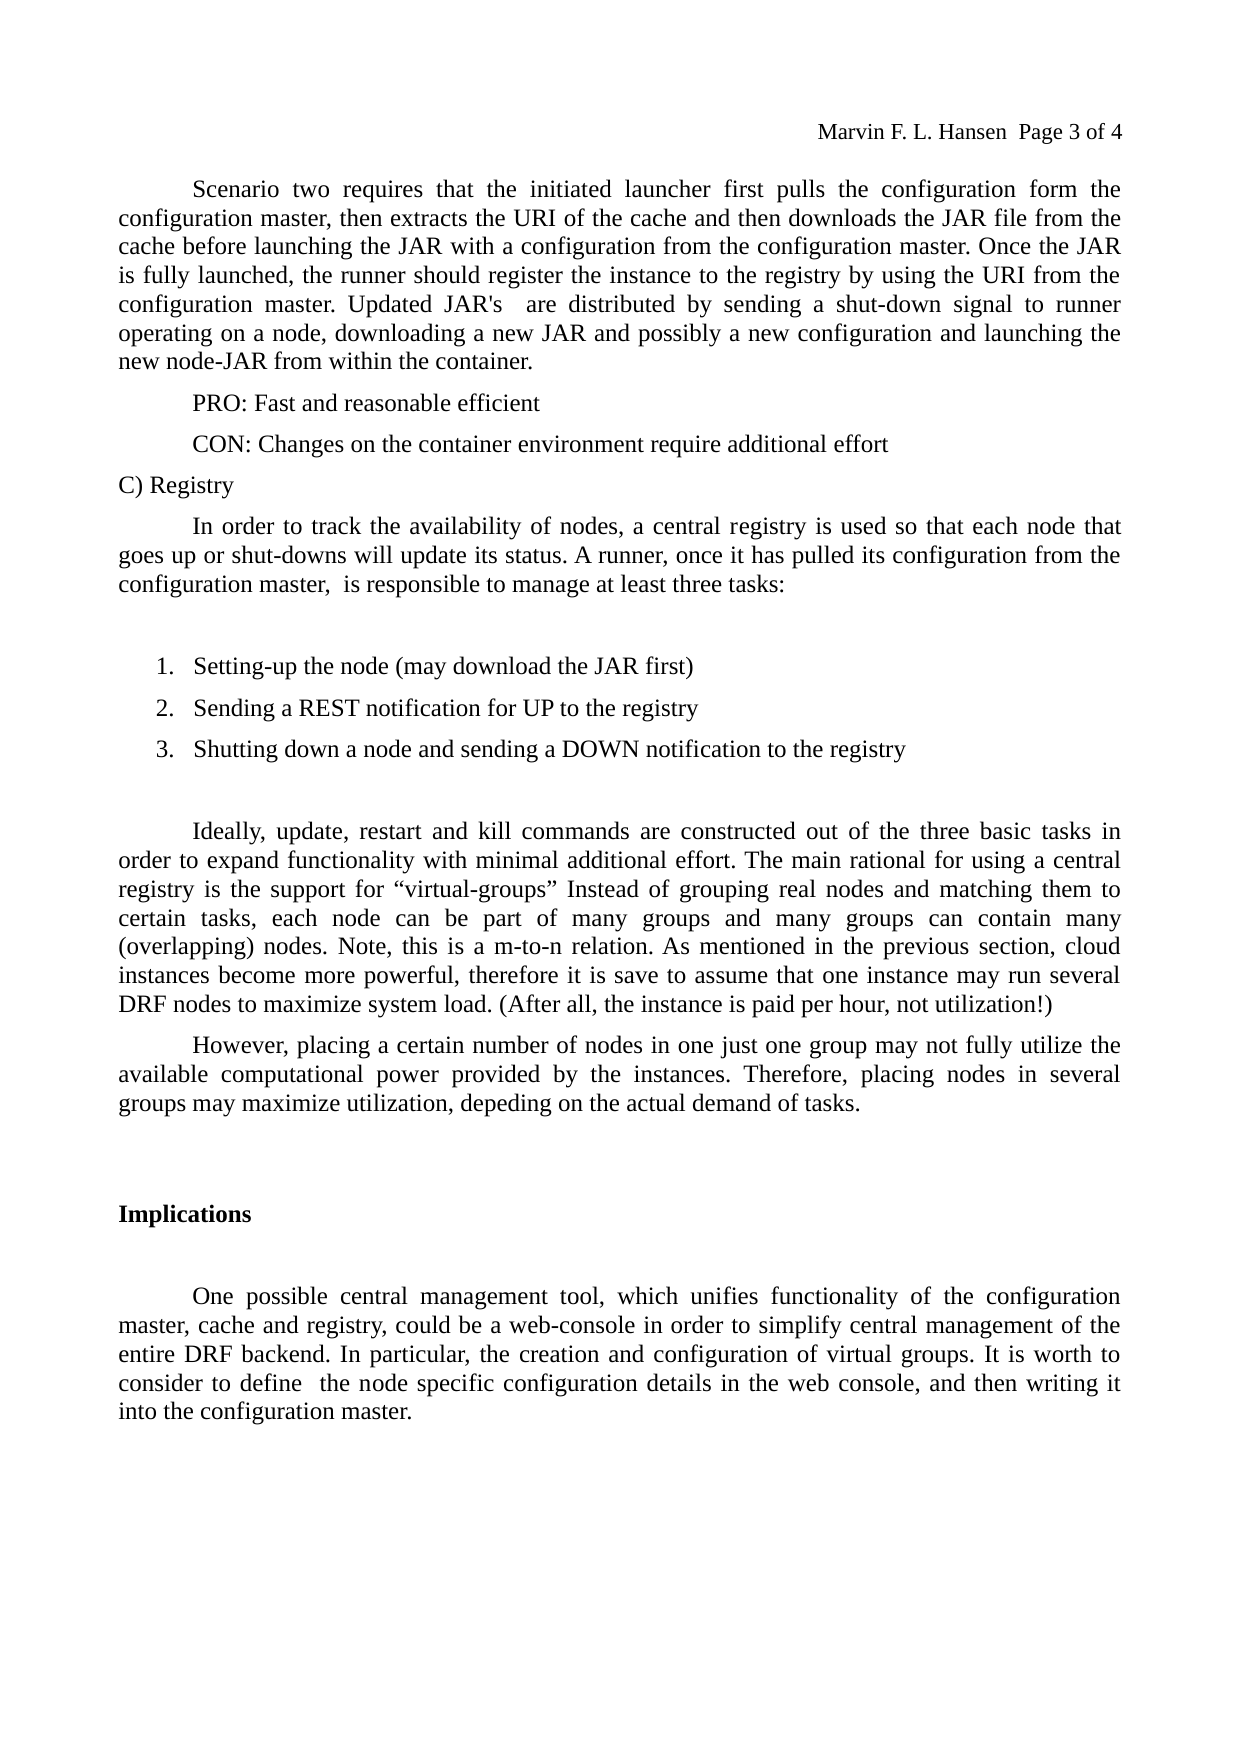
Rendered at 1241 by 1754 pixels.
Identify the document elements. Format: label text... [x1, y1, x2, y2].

text Implications [118, 1199, 1122, 1228]
text However, placing a certain number of nodes in one just one group may not fully utilize the available computational power provided by the instances. Therefore, placing nodes in several groups may maximize utilization, depeding on the actual demand of tasks. [118, 1030, 1122, 1116]
list Sending a REST notification for UP to the registry [156, 693, 1122, 721]
text One possible central management tool, which unifies functionality of the configuration master, cache and registry, could be a web-console in order to simplify central management of the entire DRF backend. In particular, the creation and configuration of virtual groups. It is worth to consider to define the node specific configuration details in the web console, and then writing it into the configuration master. [118, 1281, 1122, 1425]
text CON: Changes on the container environment require additional effort [118, 429, 1122, 458]
text In order to track the availability of nodes, a central registry is used so that each node that goes up or shut-downs will update its status. A runner, once it has pulled its configuration from the configuration master, is responsible to manage at least three tasks: [118, 511, 1122, 598]
text Scenario two requires that the initiated launcher first pulls the configuration form the configuration master, then extracts the URI of the cache and then downloads the JAR file from the cache before launching the JAR with a configuration from the configuration master. Once the JAR is fully launched, the runner should register the instance to the registry by using the URI from the configuration master. Updated JAR's are distributed by sending a shut-down signal to runner operating on a node, downloading a new JAR and possibly a new configuration and launching the new node-JAR from within the container. [118, 174, 1122, 375]
list Setting-up the node (may download the JAR first) [156, 651, 1122, 680]
text Ideally, update, restart and kill commands are constructed out of the three basic tasks in order to expand functionality with minimal additional effort. The main rational for using a central registry is the support for “virtual-groups” Instead of grouping real nodes and matching them to certain tasks, each node can be part of many groups and many groups can contain many (overlapping) nodes. Note, this is a m-to-n relation. As mentioned in the previous section, cloud instances become more powerful, therefore it is save to assume that one instance may run several DRF nodes to maximize system load. (After all, the instance is paid per hour, not utilization!) [118, 816, 1122, 1018]
list Shutting down a node and sending a DOWN notification to the registry [156, 734, 1122, 763]
text C) Registry [118, 470, 1122, 499]
text PRO: Fast and reasonable efficient [118, 388, 1122, 416]
